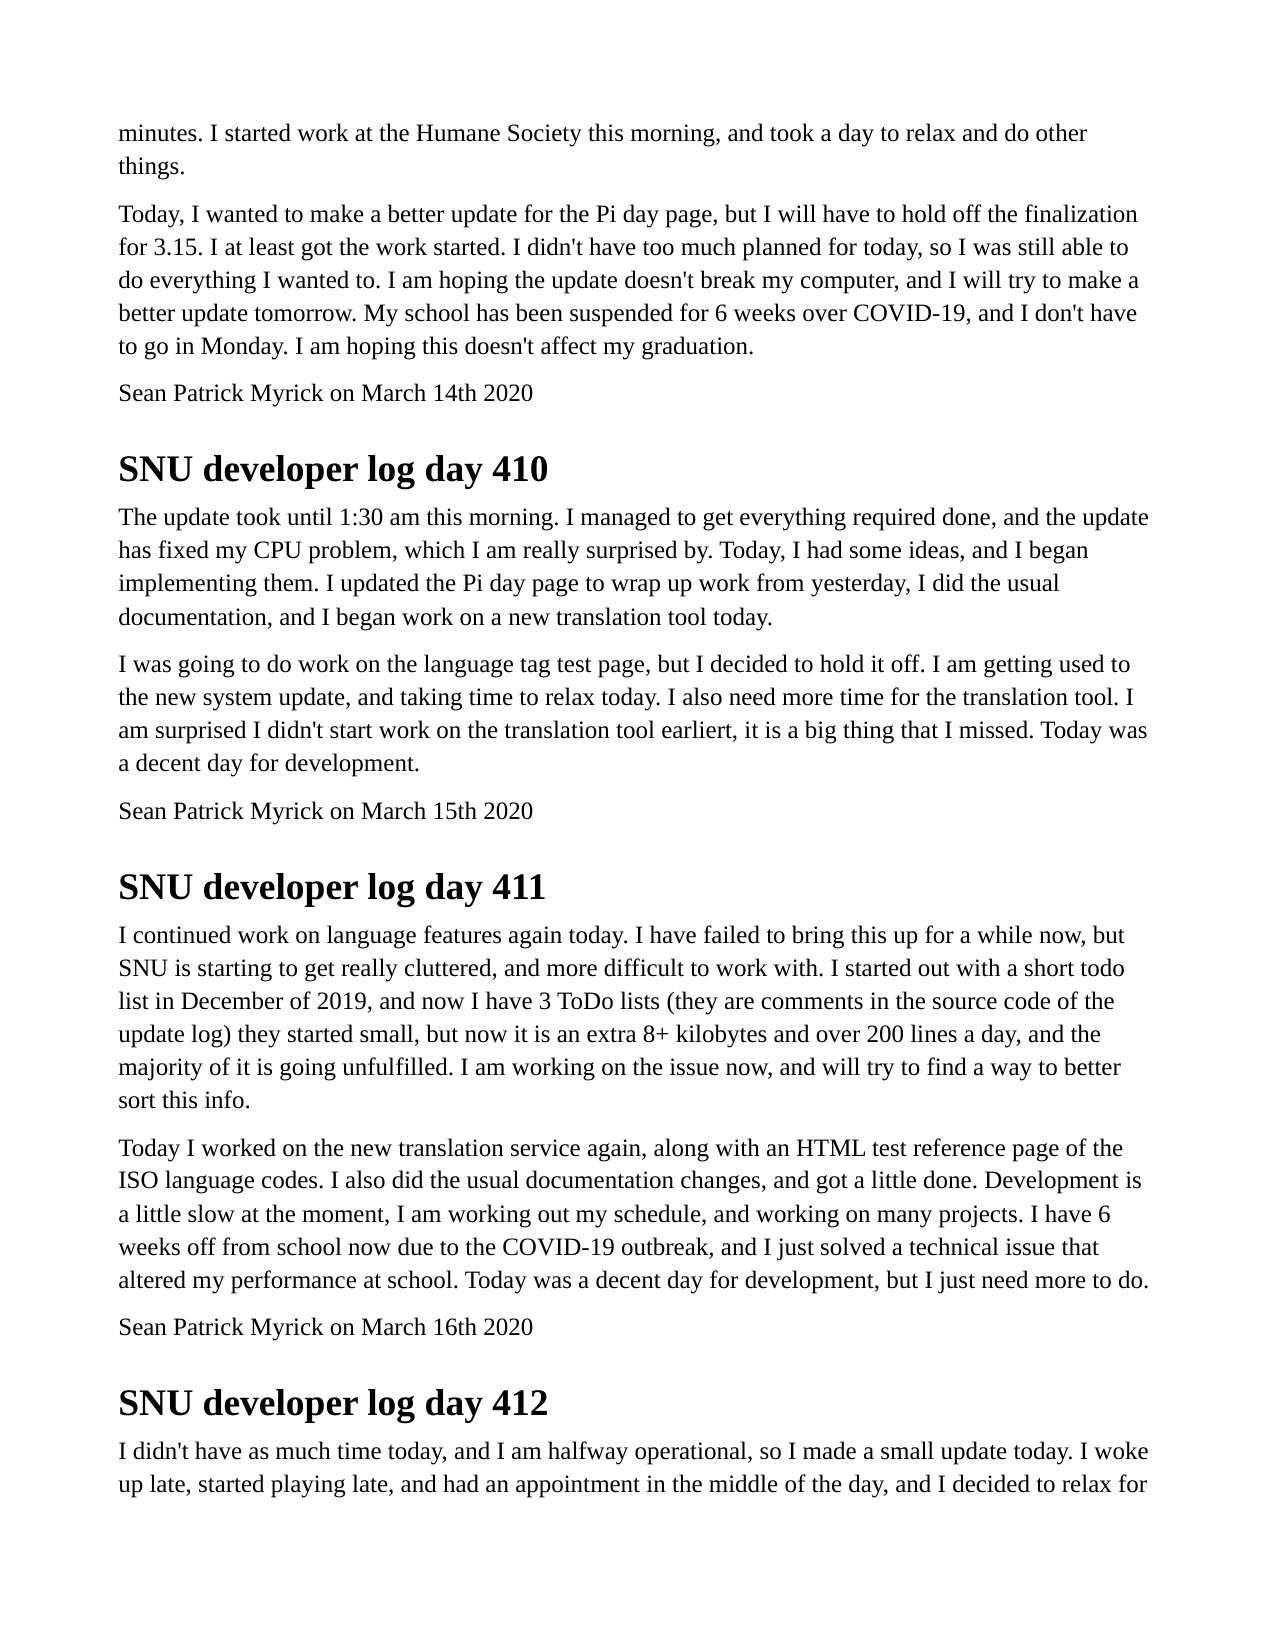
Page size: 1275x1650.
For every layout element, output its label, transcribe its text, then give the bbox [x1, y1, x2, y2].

text I continued work on language features again today. I have failed to bring this up for a while now, but SNU is starting to get really cluttered, and more difficult to work with. I started out with a short todo list in December of 2019, and now I have 3 ToDo lists (they are comments in the source code of the update log) they started small, but now it is an extra 8+ kilobytes and over 200 lines a day, and the majority of it is going unfulfilled. I am working on the issue now, and will try to find a way to better sort this info. [118, 920, 1157, 1114]
text Sean Patrick Myrick on March 14th 2020 [118, 378, 1157, 407]
text The update took until 1:30 am this morning. I managed to get everything required done, and the update has fixed my CPU problem, which I am really surprised by. Today, I had some ideas, and I began implementing them. I updated the Pi day page to wrap up work from yesterday, I did the usual documentation, and I began work on a new translation tool today. [118, 502, 1157, 630]
text Sean Patrick Myrick on March 15th 2020 [118, 796, 1157, 824]
subtitle SNU developer log day 412 [118, 1381, 1157, 1424]
subtitle SNU developer log day 411 [118, 864, 1157, 907]
text I was going to do work on the language tag test page, but I decided to hold it off. I am getting used to the new system update, and taking time to relax today. I also need more time for the translation tool. I am surprised I didn't start work on the translation tool earliert, it is a big thing that I missed. Today was a decent day for development. [118, 649, 1157, 777]
text I didn't have as much time today, and I am halfway operational, so I made a small update today. I woke up late, started playing late, and had an appointment in the middle of the day, and I decided to relax for [118, 1436, 1157, 1498]
text Today I worked on the new translation service again, along with an HTML test reference page of the ISO language codes. I also did the usual documentation changes, and got a little done. Development is a little slow at the moment, I am working out my schedule, and working on many projects. I have 6 weeks off from school now due to the COVID-19 outbreak, and I just solved a technical issue that altered my performance at school. Today was a decent day for development, but I just need more to do. [118, 1133, 1157, 1293]
text Sean Patrick Myrick on March 16th 2020 [118, 1312, 1157, 1341]
subtitle SNU developer log day 410 [118, 447, 1157, 490]
text minutes. I started work at the Humane Society this morning, and took a day to relax and do other things. [118, 118, 1157, 180]
text Today, I wanted to make a better update for the Pi day page, but I will have to hold off the finalization for 3.15. I at least got the work started. I didn't have too much planned for today, so I was still able to do everything I wanted to. I am hoping the update doesn't break my computer, and I will try to make a better update tomorrow. My school has been suspended for 6 weeks over COVID-19, and I don't have to go in Monday. I am hoping this doesn't affect my graduation. [118, 199, 1157, 359]
